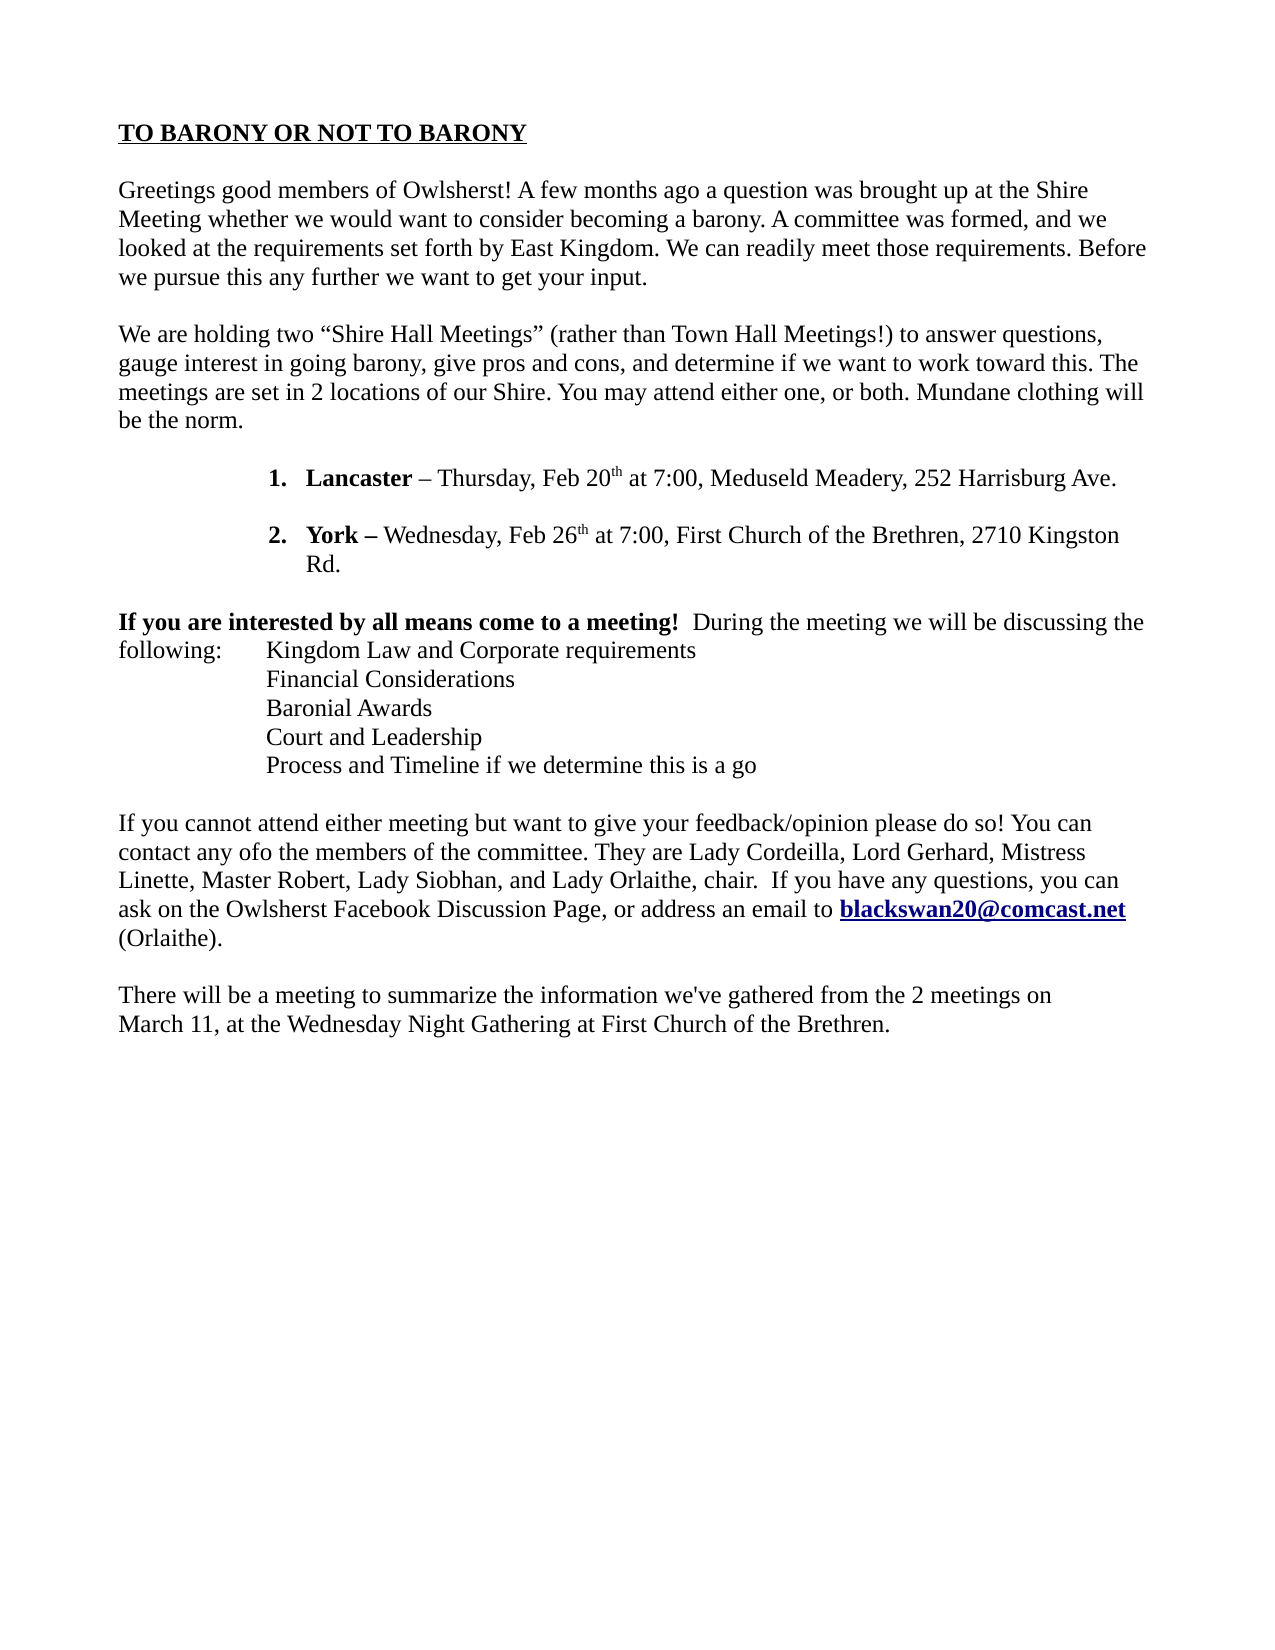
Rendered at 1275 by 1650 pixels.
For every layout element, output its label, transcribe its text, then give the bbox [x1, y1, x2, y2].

text We are holding two “Shire Hall Meetings” (rather than Town Hall Meetings!) to answer questions, gauge interest in going barony, give pros and cons, and determine if we want to work toward this. The meetings are set in 2 locations of our Shire. You may attend either one, or both. Mundane clothing will be the norm. [118, 319, 1157, 434]
text Baronial Awards [118, 693, 1157, 722]
text March 11, at the Wednesday Night Gathering at First Church of the Brethren. [118, 1009, 1157, 1038]
list 1. Lancaster – Thursday, Feb 20th at 7:00, Meduseld Meadery, 252 Harrisburg Ave. [231, 463, 1157, 492]
text Court and Leadership [118, 722, 1157, 751]
text There will be a meeting to summarize the information we've gathered from the 2 meetings on [118, 981, 1157, 1009]
text Financial Considerations [118, 664, 1157, 693]
text If you are interested by all means come to a meeting! During the meeting we will be discussing the following: Kingdom Law and Corporate requirements [118, 607, 1157, 664]
text Greetings good members of Owlsherst! A few months ago a question was brought up at the Shire Meeting whether we would want to consider becoming a barony. A committee was formed, and we looked at the requirements set forth by East Kingdom. We can readily meet those requirements. Before we pursue this any further we want to get your input. [118, 176, 1157, 291]
text Process and Timeline if we determine this is a go [118, 751, 1157, 779]
text TO BARONY OR NOT TO BARONY [118, 118, 1157, 147]
list York – Wednesday, Feb 26th at 7:00, First Church of the Brethren, 2710 Kingston Rd. [268, 521, 1157, 578]
text If you cannot attend either meeting but want to give your feedback/opinion please do so! You can contact any ofo the members of the committee. They are Lady Cordeilla, Lord Gerhard, Mistress Linette, Master Robert, Lady Siobhan, and Lady Orlaithe, chair. If you have any questions, you can ask on the Owlsherst Facebook Discussion Page, or address an email to blackswan20@comcast.net (Orlaithe). [118, 808, 1157, 952]
